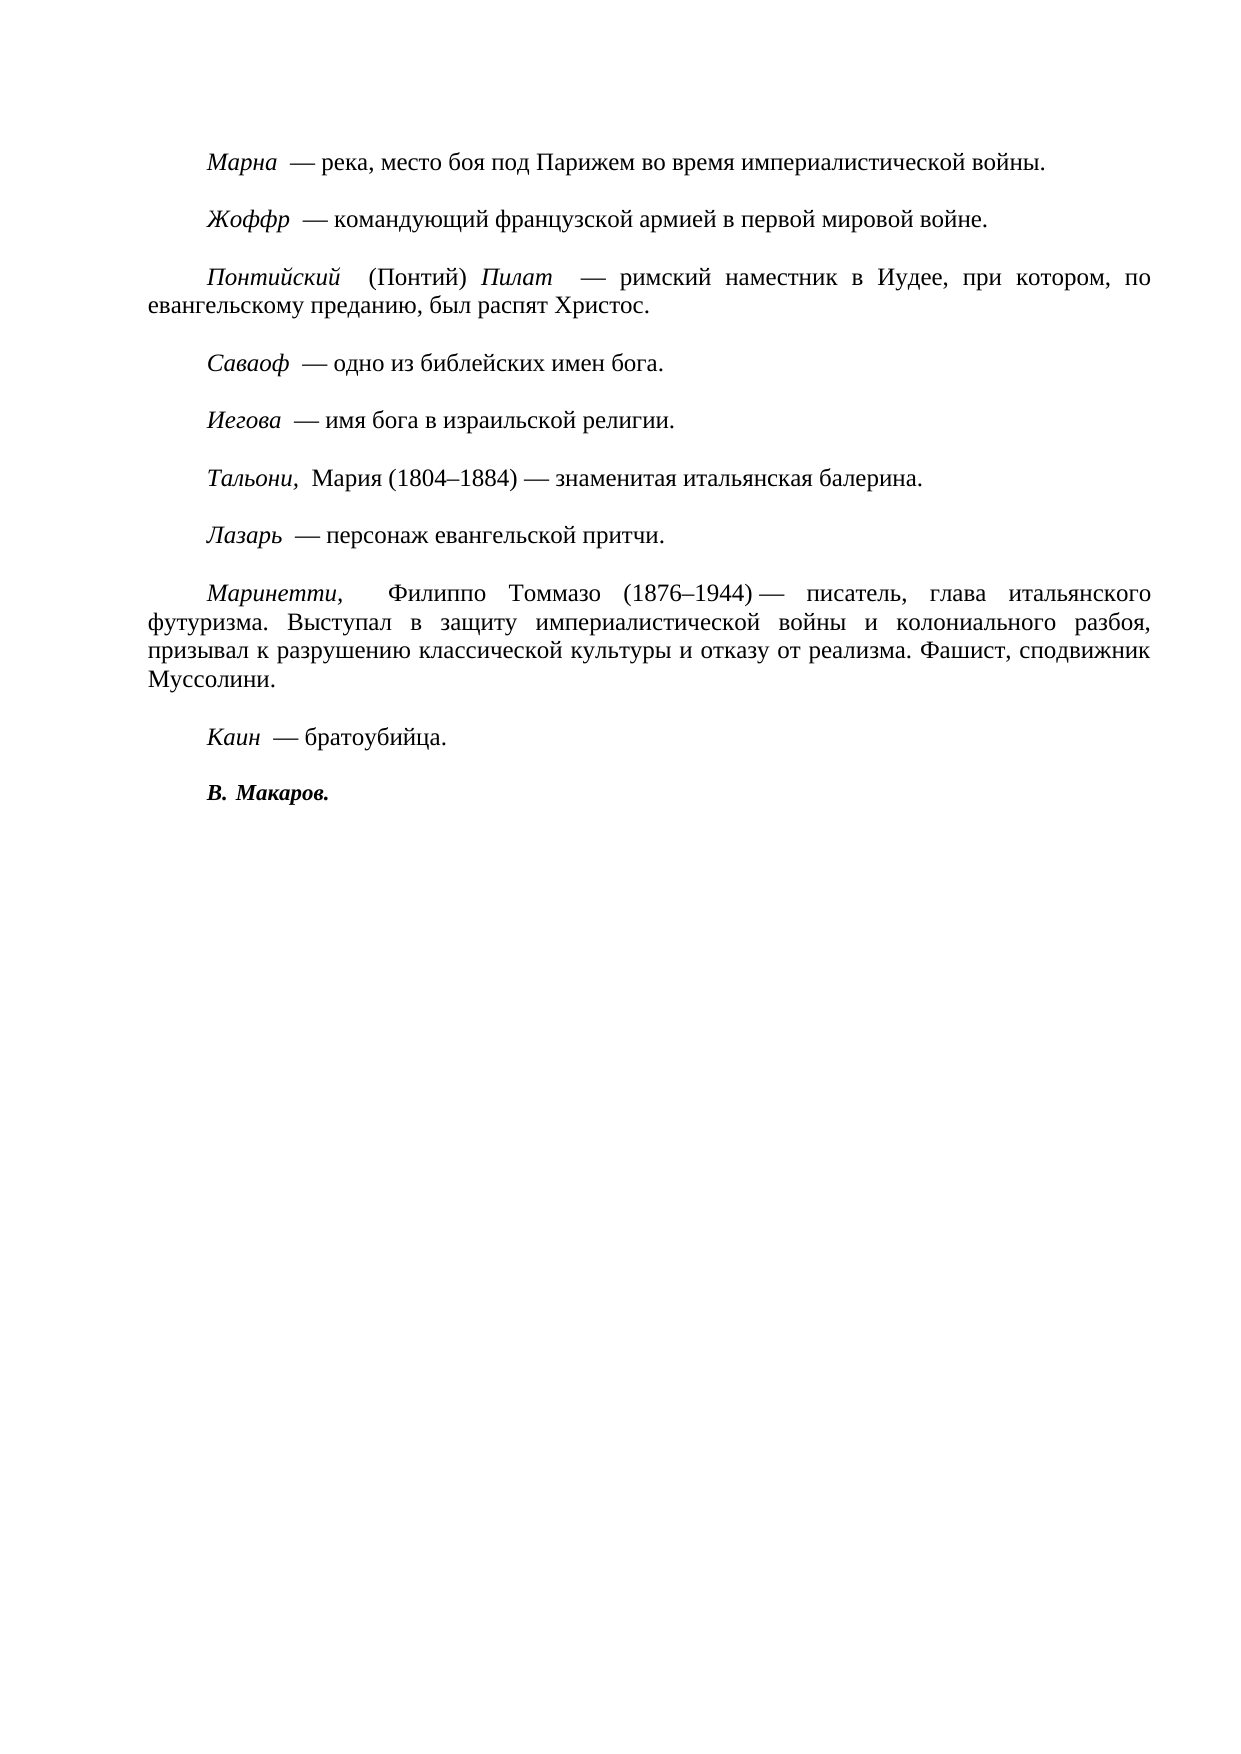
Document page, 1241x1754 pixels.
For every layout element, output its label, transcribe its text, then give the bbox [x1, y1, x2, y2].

text Понтийский (Понтий) Пилат — римский наместник в Иудее, при котором, по евангельскому преданию, был распят Христос. [148, 262, 1152, 319]
text Марна — река, место боя под Парижем во время империалистической войны. [148, 147, 1152, 176]
text Каин — братоубийца. [148, 722, 1152, 751]
text Тальони, Мария (1804–1884) — знаменитая итальянская балерина. [148, 463, 1152, 492]
text Лазарь — персонаж евангельской притчи. [148, 521, 1152, 549]
text Маринетти, Филиппо Томмазо (1876–1944) — писатель, глава итальянского футуризма. Выступал в защиту империалистической войны и колониального разбоя, призывал к разрушению классической культуры и отказу от реализма. Фашист, сподвижник Муссолини. [148, 578, 1152, 693]
text Иегова — имя бога в израильской религии. [148, 406, 1152, 434]
text В. Макаров. [148, 779, 1152, 806]
text Жоффр — командующий французской армией в первой мировой войне. [148, 204, 1152, 233]
text Саваоф — одно из библейских имен бога. [148, 348, 1152, 377]
